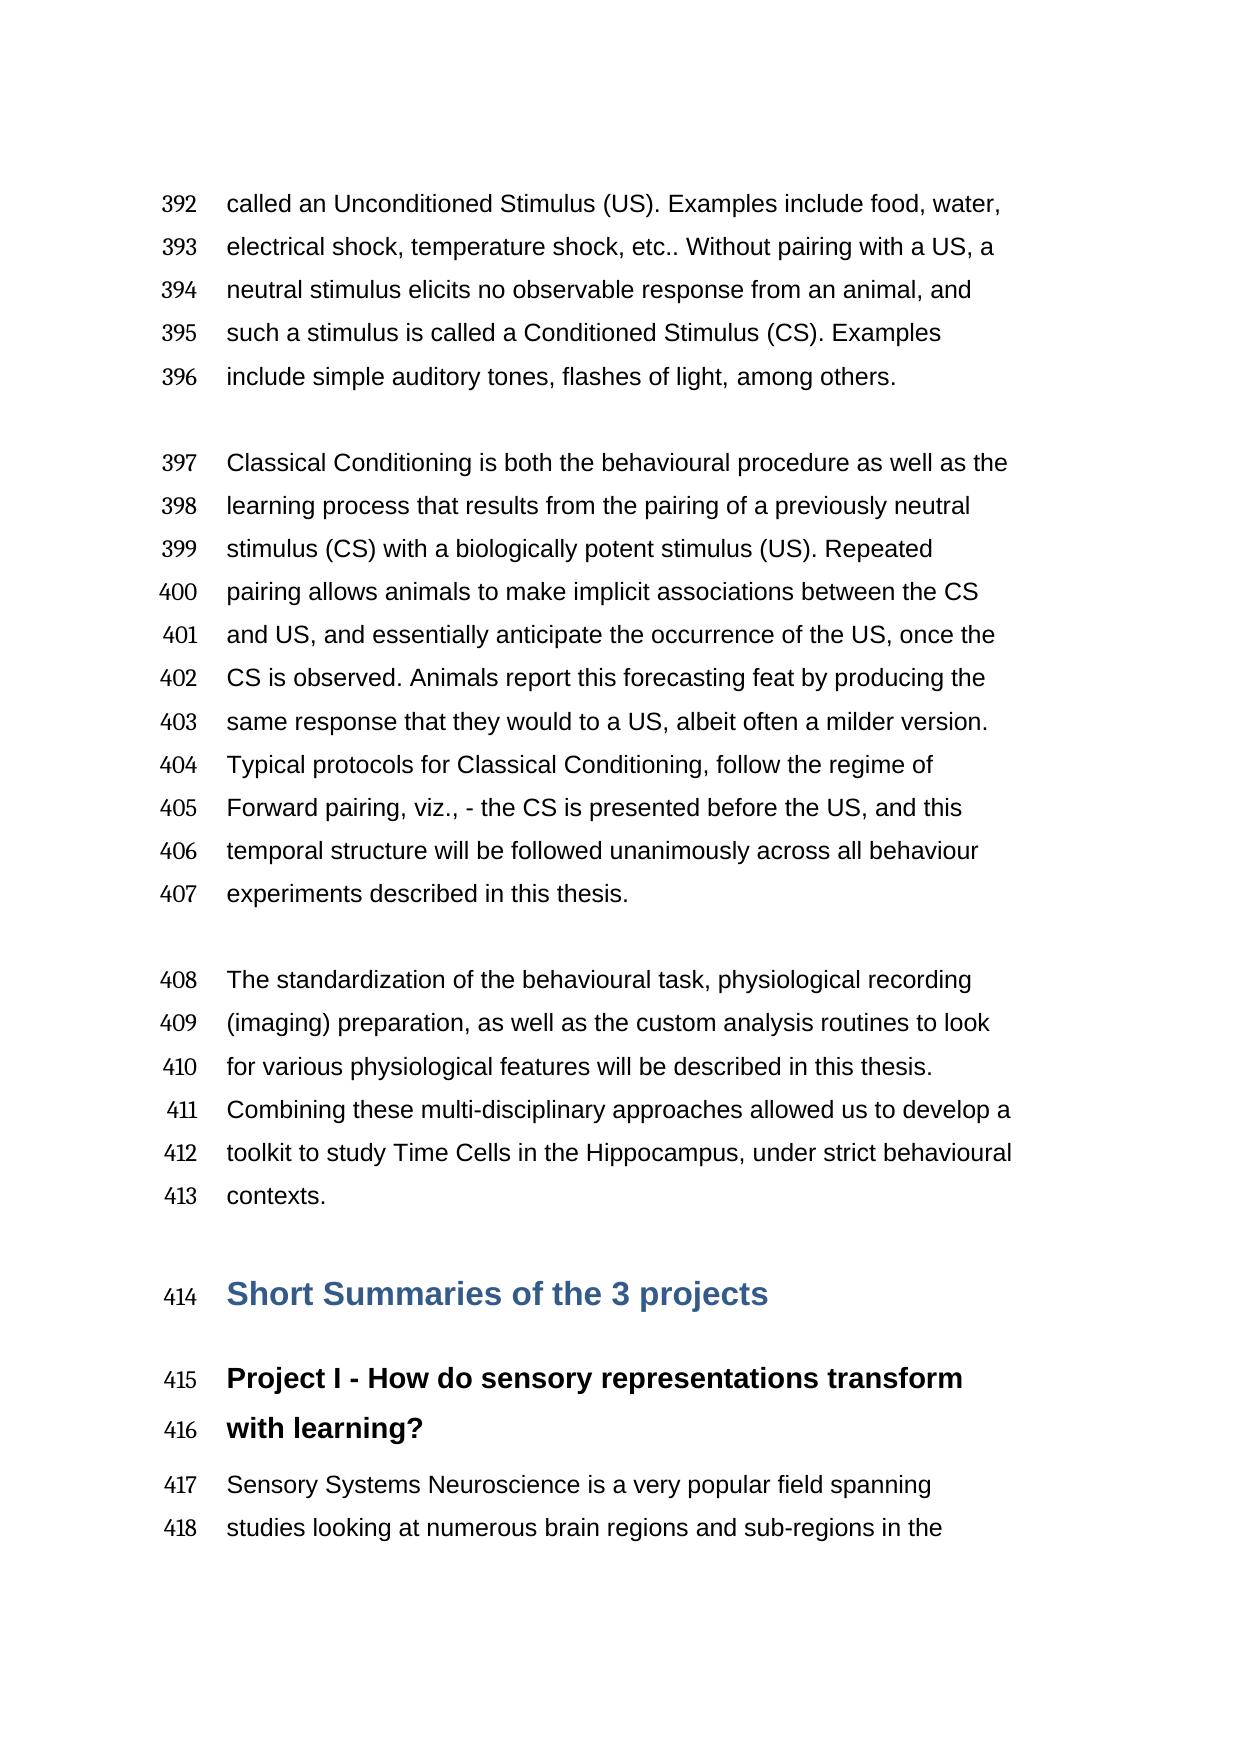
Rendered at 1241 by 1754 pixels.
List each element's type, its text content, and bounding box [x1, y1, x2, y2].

text The standardization of the behavioural task, physiological recording (imaging) preparation, as well as the custom analysis routines to look for various physiological features will be described in this thesis. Combining these multi-disciplinary approaches allowed us to develop a toolkit to study Time Cells in the Hippocampus, under strict behavioural contexts. [226, 965, 1014, 1209]
text Sensory Systems Neuroscience is a very popular field spanning studies looking at numerous brain regions and sub-regions in the [226, 1470, 1014, 1542]
text Classical Conditioning is both the behavioural procedure as well as the learning process that results from the pairing of a previously neutral stimulus (CS) with a biologically potent stimulus (US). Repeated pairing allows animals to make implicit associations between the CS and US, and essentially anticipate the occurrence of the US, once the CS is observed. Animals report this forecasting feat by producing the same response that they would to a US, albeit often a milder version. Typical protocols for Classical Conditioning, follow the regime of Forward pairing, viz., - the CS is presented before the US, and this temporal structure will be followed unanimously across all behaviour experiments described in this thesis. [226, 448, 1014, 908]
text called an Unconditioned Stimulus (US). Examples include food, water, electrical shock, temperature shock, etc.. Without pairing with a US, a neutral stimulus elicits no observable response from an animal, and such a stimulus is called a Conditioned Stimulus (CS). Examples include simple auditory tones, flashes of light, among others. [226, 189, 1014, 390]
subtitle Short Summaries of the 3 projects [226, 1274, 1014, 1312]
subtitle Project I - How do sensory representations transform with learning? [226, 1361, 1014, 1444]
